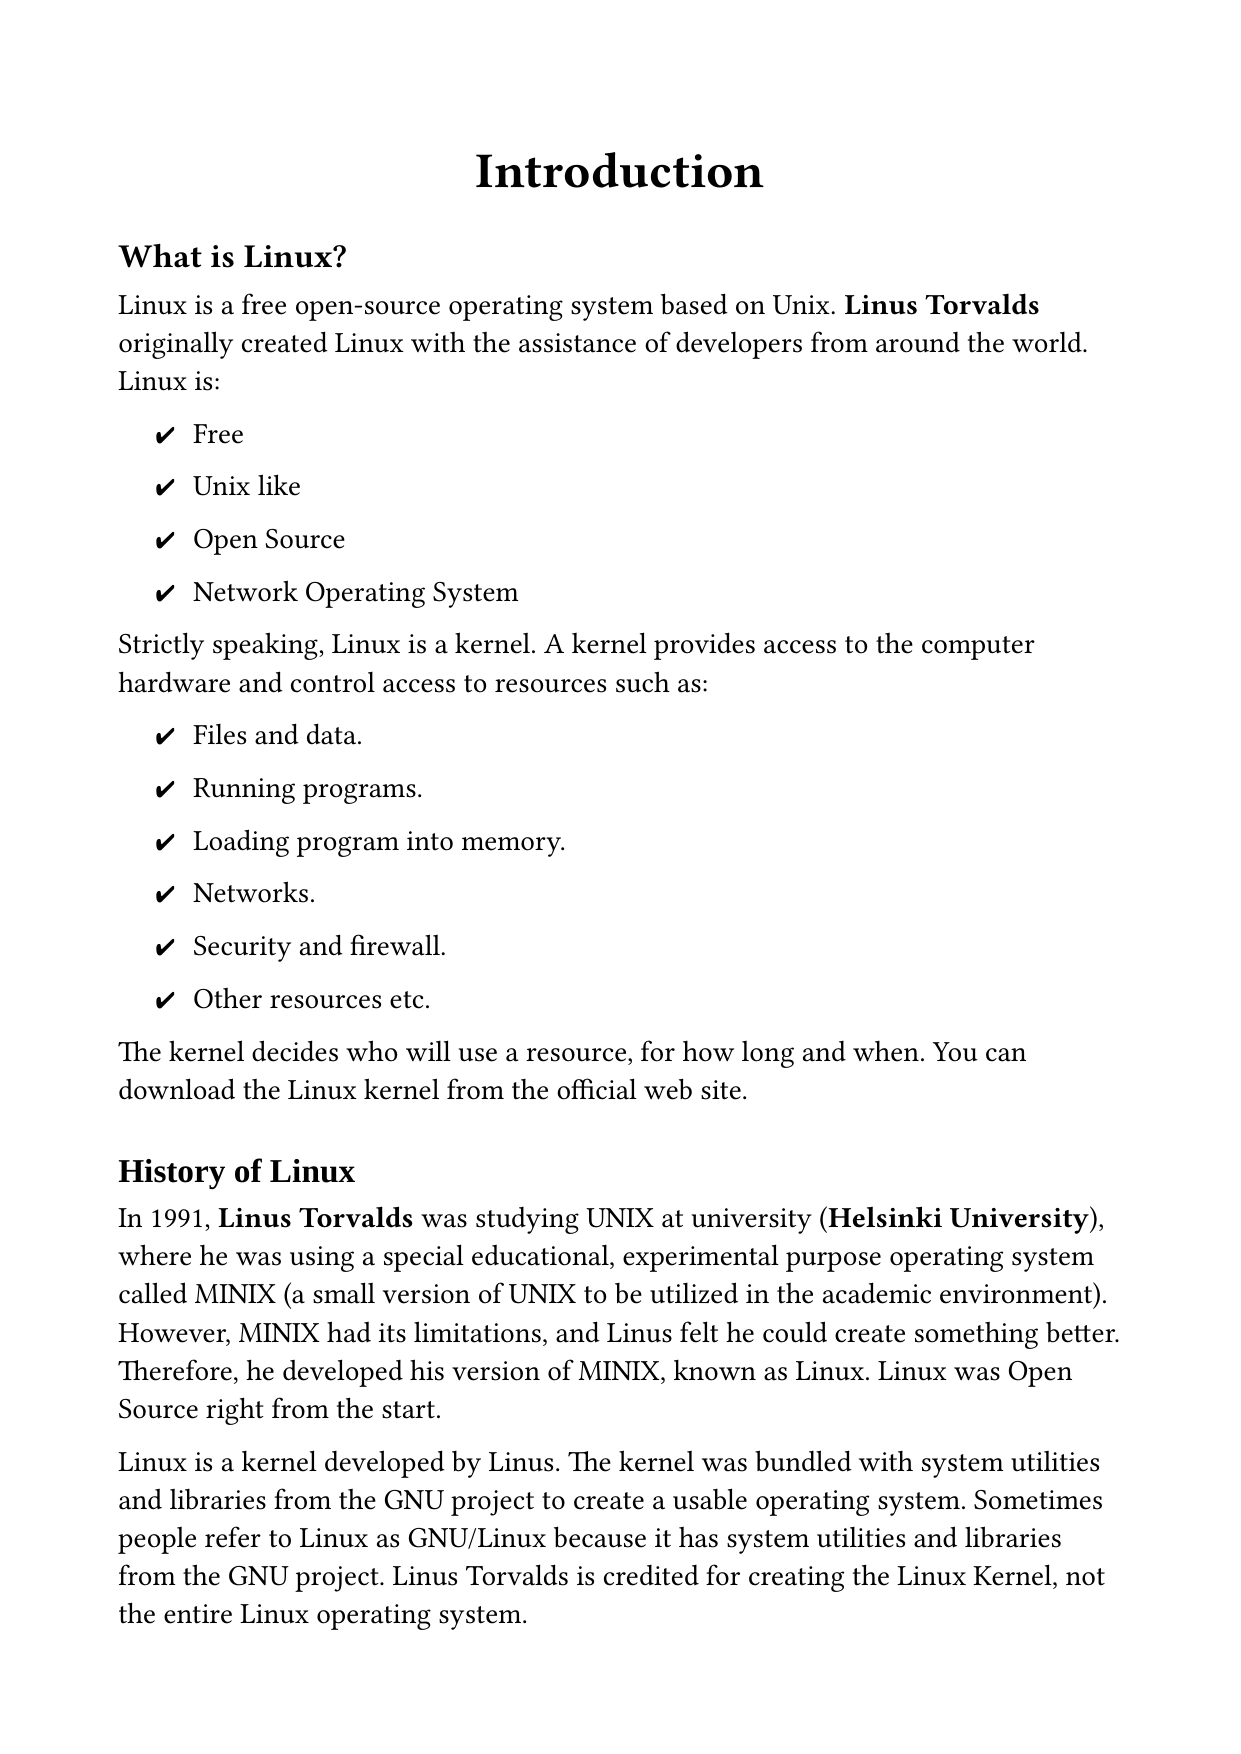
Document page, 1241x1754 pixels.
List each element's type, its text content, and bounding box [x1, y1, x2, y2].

list Free [156, 417, 1122, 450]
list Networks. [156, 877, 1122, 910]
list Loading program into memory. [156, 824, 1122, 857]
list Other resources etc. [156, 982, 1122, 1016]
text The kernel decides who will use a resource, for how long and when. You can download the Linux kernel from the official web site. [118, 1035, 1122, 1106]
subtitle What is Linux? [118, 238, 1122, 276]
list Files and data. [156, 719, 1122, 752]
list Running programs. [156, 771, 1122, 805]
subtitle History of Linux [118, 1151, 1122, 1189]
list Open Source [156, 522, 1122, 556]
list Security and firewall. [156, 929, 1122, 963]
list Network Operating System [156, 575, 1122, 608]
text Strictly speaking, Linux is a kernel. A kernel provides access to the computer hardware and control access to resources such as: [118, 628, 1122, 699]
text Linux is a kernel developed by Linus. The kernel was bundled with system utilities and libraries from the GNU project to create a usable operating system. Sometimes people refer to Linux as GNU/Linux because it has system utilities and libraries from the GNU project. Linus Torvalds is credited for creating the Linux Kernel, not the entire Linux operating system. [118, 1445, 1122, 1631]
list Unix like [156, 470, 1122, 503]
title Introduction [118, 143, 1122, 200]
text Linux is a free open-source operating system based on Unix. Linus Torvalds originally created Linux with the assistance of developers from around the world. Linux is: [118, 288, 1122, 398]
text In 1991, Linus Torvalds was studying UNIX at university (Helsinki University), where he was using a special educational, experimental purpose operating system called MINIX (a small version of UNIX to be utilized in the academic environment). However, MINIX had its limitations, and Linus felt he could create something better. Therefore, he developed his version of MINIX, known as Linux. Linux was Open Source right from the start. [118, 1202, 1122, 1426]
